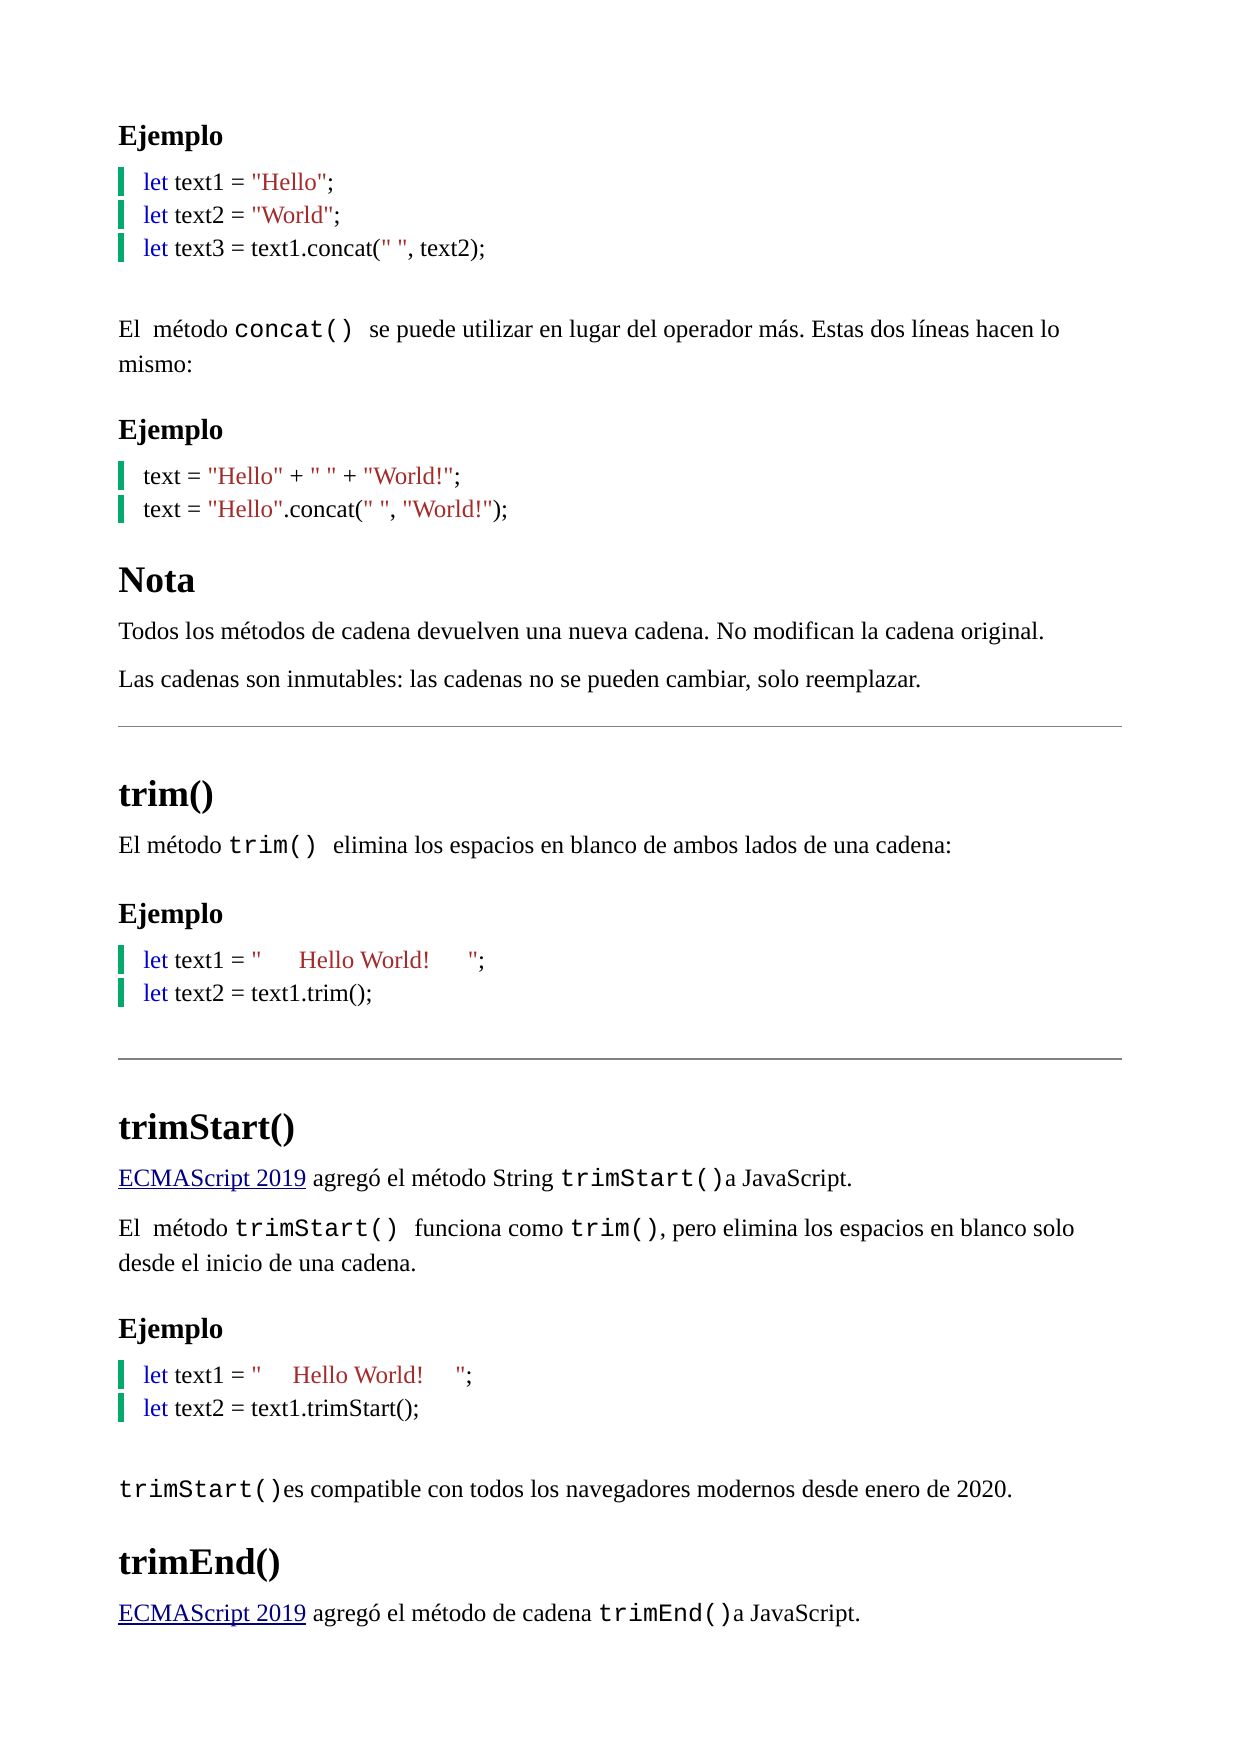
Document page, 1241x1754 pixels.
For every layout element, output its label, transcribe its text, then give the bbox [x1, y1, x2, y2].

text El método concat() se puede utilizar en lugar del operador más. Estas dos líneas hacen lo mismo: [118, 314, 1122, 378]
text let text1 = " Hello World! "; let text2 = text1.trimStart(); [118, 1360, 1122, 1422]
text let text1 = "Hello"; let text2 = "World"; let text3 = text1.concat(" ", text2); [118, 167, 1122, 262]
subtitle trim() [118, 772, 1122, 815]
subtitle trimEnd() [118, 1539, 1122, 1583]
subtitle trimStart() [118, 1104, 1122, 1147]
text El método trimStart() funciona como trim(), pero elimina los espacios en blanco solo desde el inicio de una cadena. [118, 1213, 1122, 1277]
text ECMAScript 2019 agregó el método String trimStart()a JavaScript. [118, 1163, 1122, 1194]
text El método trim() elimina los espacios en blanco de ambos lados de una cadena: [118, 830, 1122, 861]
text Todos los métodos de cadena devuelven una nueva cadena. No modifican la cadena original. [118, 616, 1122, 645]
text let text1 = " Hello World! "; let text2 = text1.trim(); [118, 945, 1122, 1007]
text text = "Hello" + " " + "World!"; text = "Hello".concat(" ", "World!"); [118, 461, 1122, 523]
text Las cadenas son inmutables: las cadenas no se pueden cambiar, solo reemplazar. [118, 664, 1122, 693]
subtitle Nota [118, 558, 1122, 601]
subtitle Ejemplo [118, 1311, 1122, 1345]
subtitle Ejemplo [118, 896, 1122, 929]
text ECMAScript 2019 agregó el método de cadena trimEnd()a JavaScript. [118, 1598, 1122, 1629]
subtitle Ejemplo [118, 118, 1122, 152]
text trimStart()es compatible con todos los navegadores modernos desde enero de 2020. [118, 1474, 1122, 1505]
subtitle Ejemplo [118, 412, 1122, 446]
